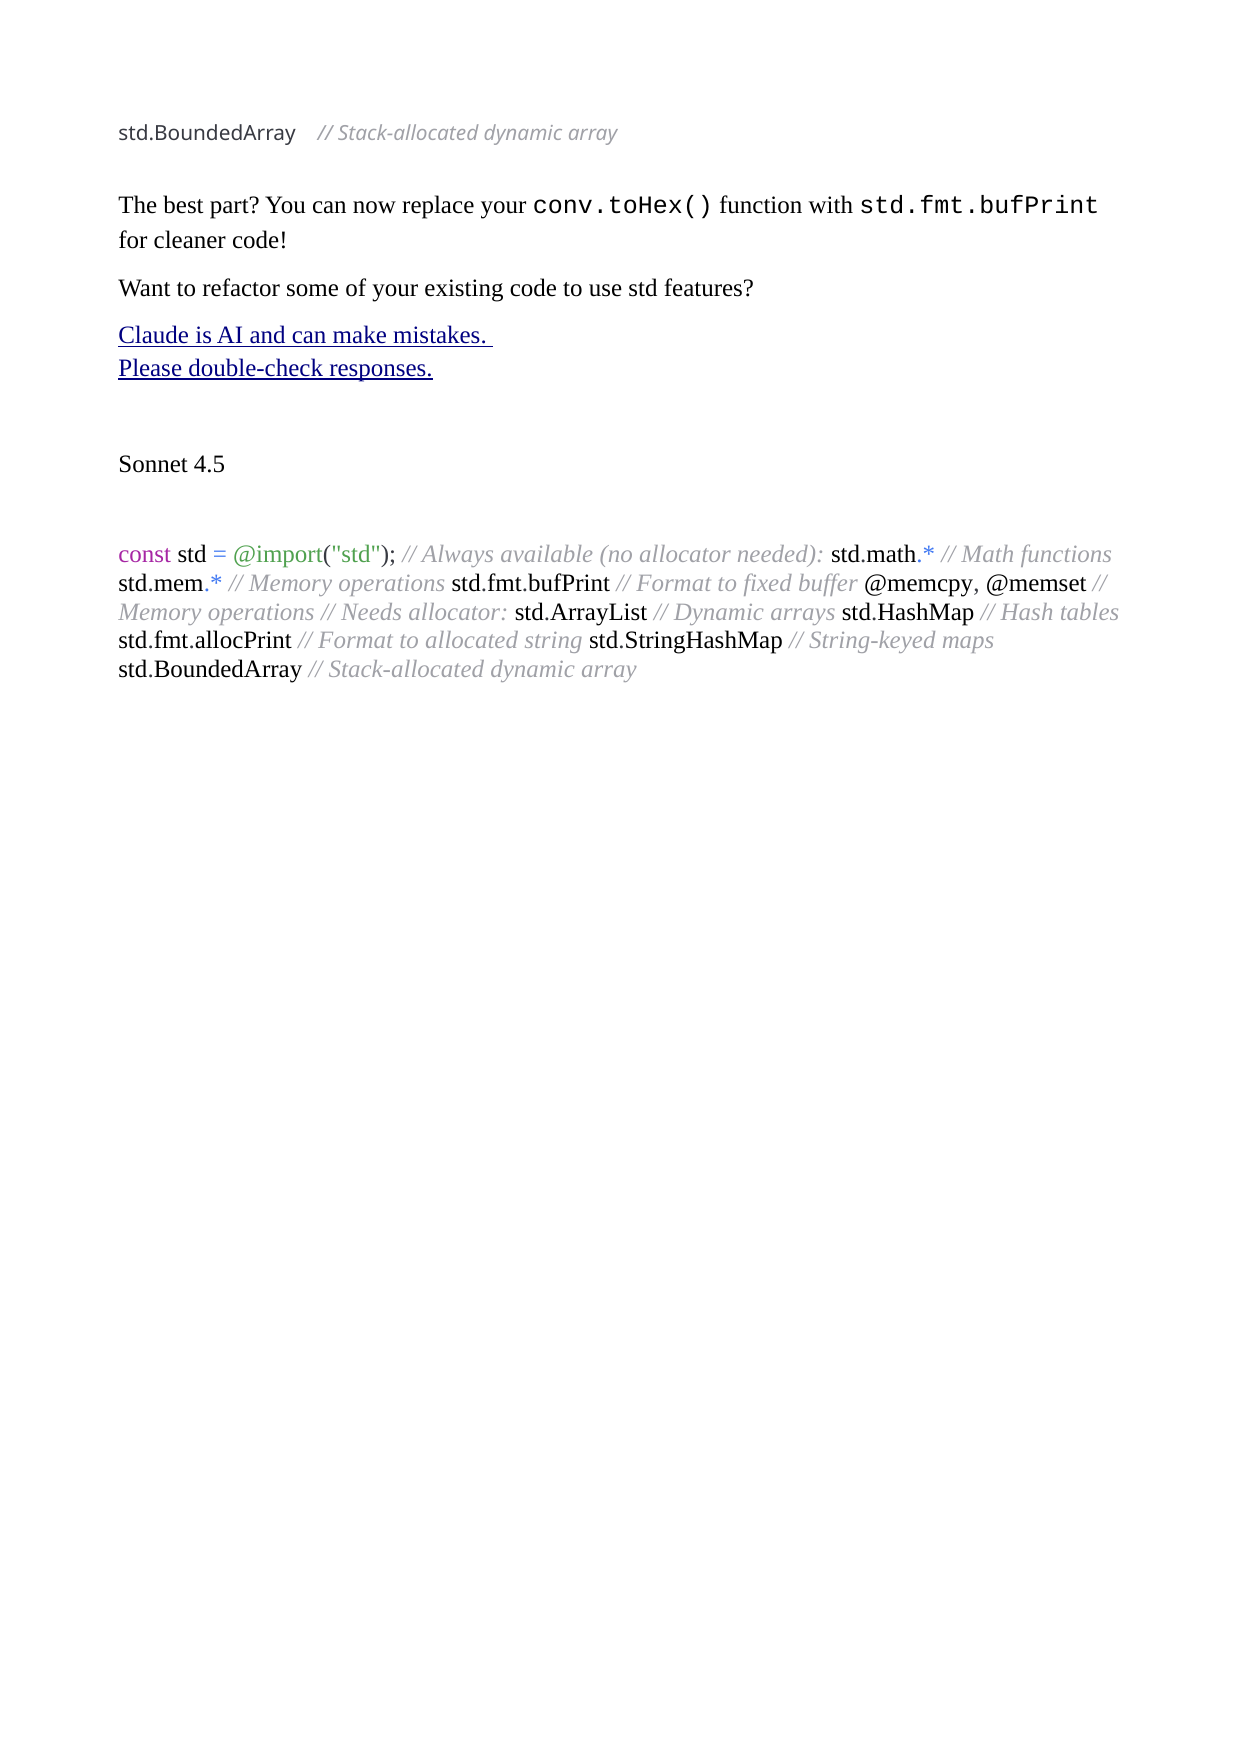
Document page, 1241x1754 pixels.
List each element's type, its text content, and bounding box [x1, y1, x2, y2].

text The best part? You can now replace your conv.toHex() function with std.fmt.bufPrint for cleaner code! [118, 190, 1122, 254]
text Sonnet 4.5 [118, 449, 1122, 477]
text std.BoundedArray // Stack-allocated dynamic array [118, 118, 1122, 147]
text Want to refactor some of your existing code to use std features? [118, 273, 1122, 302]
text const std = @import("std"); // Always available (no allocator needed): std.math.* // Math functions std.mem.* // Memory operations std.fmt.bufPrint // Format to fixed buffer @memcpy, @memset // Memory operations // Needs allocator: std.ArrayList // Dynamic arrays std.HashMap // Hash tables std.fmt.allocPrint // Format to allocated string std.StringHashMap // String-keyed maps std.BoundedArray // Stack-allocated dynamic array [118, 539, 1122, 683]
text Claude is AI and can make mistakes. Please double-check responses. [118, 321, 1122, 382]
